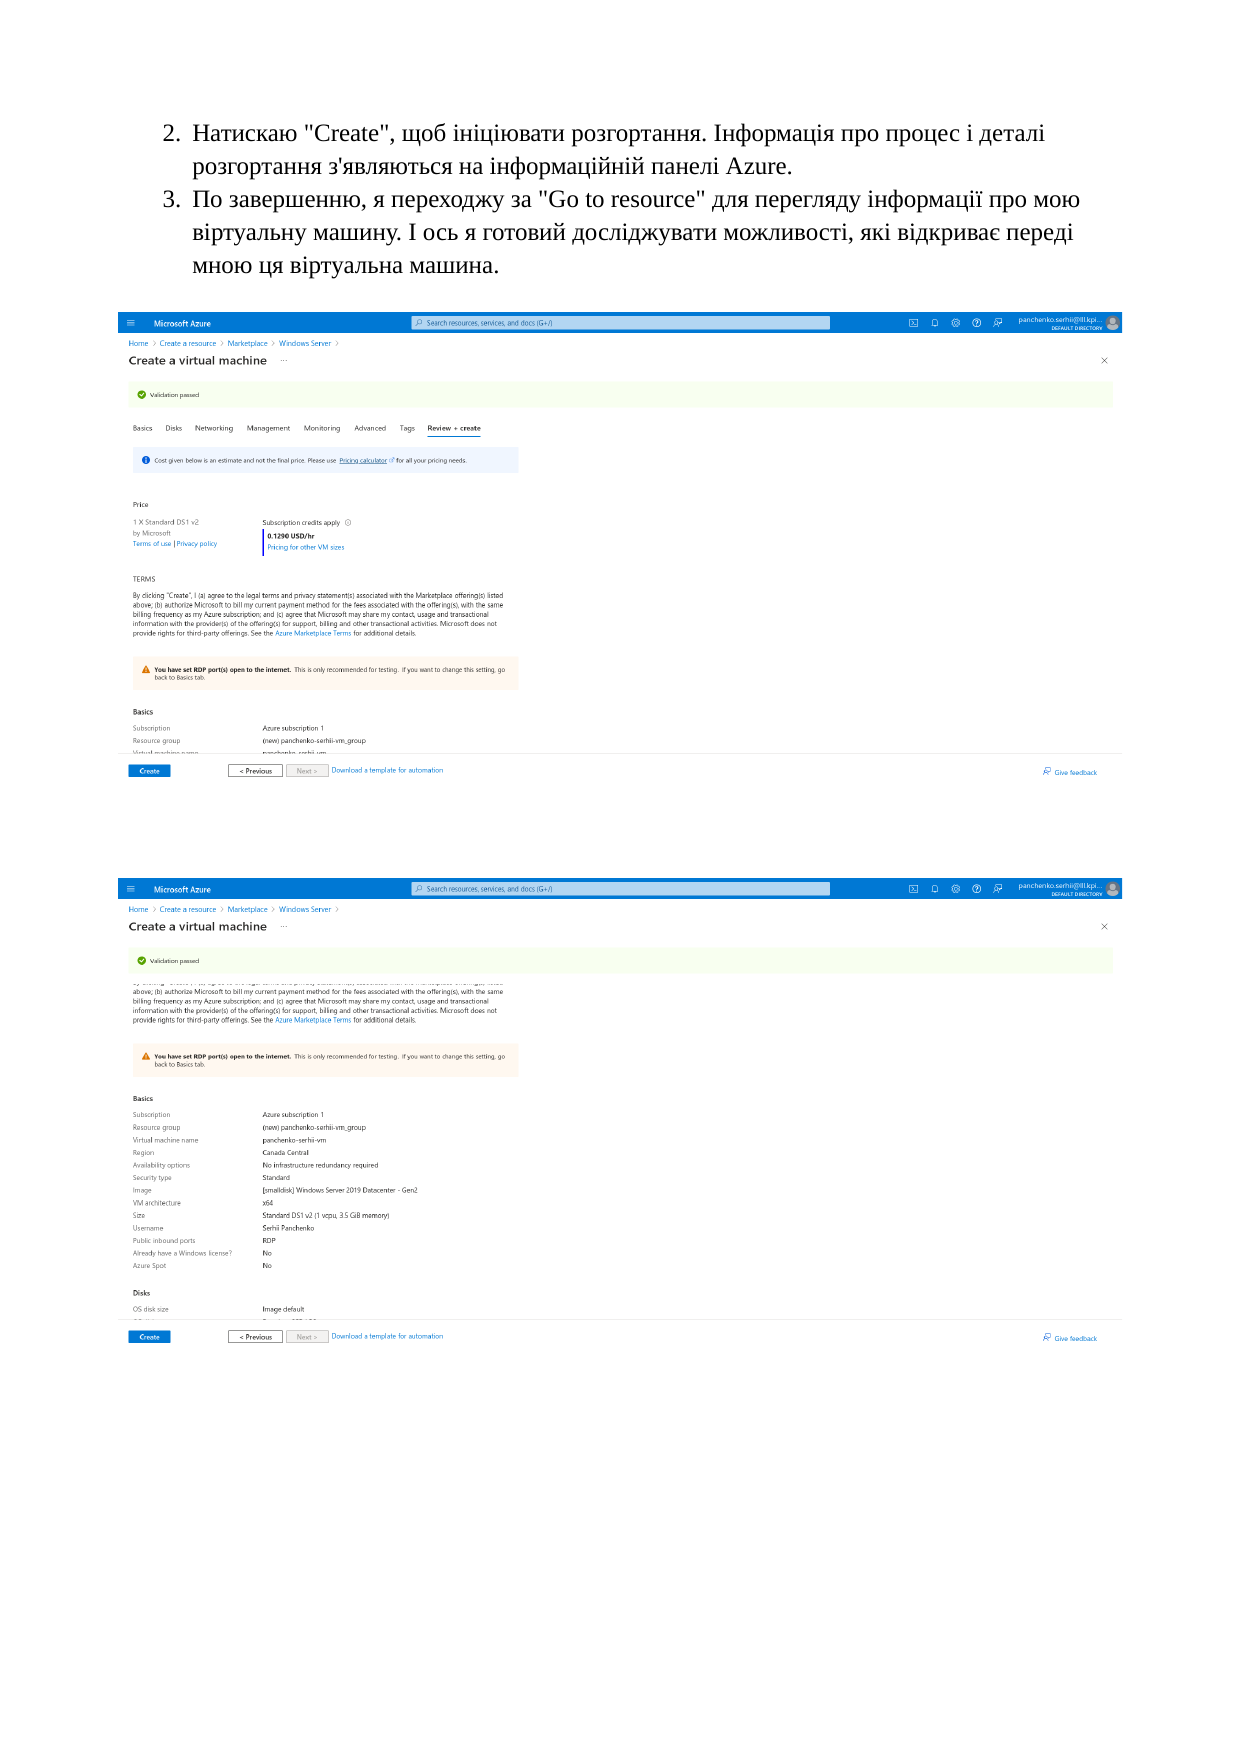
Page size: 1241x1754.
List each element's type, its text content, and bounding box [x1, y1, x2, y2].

list Натискаю "Create", щоб ініціювати розгортання. Інформація про процес і деталі розгортання з'являються на інформаційній панелі Azure. [162, 118, 1122, 180]
picture [118, 312, 1123, 790]
list По завершенню, я переходжу за "Go to resource" для перегляду інформації про мою віртуальну машину. І ось я готовий досліджувати можливості, які відкриває переді мною ця віртуальна машина. [162, 184, 1122, 279]
picture [118, 878, 1123, 1356]
